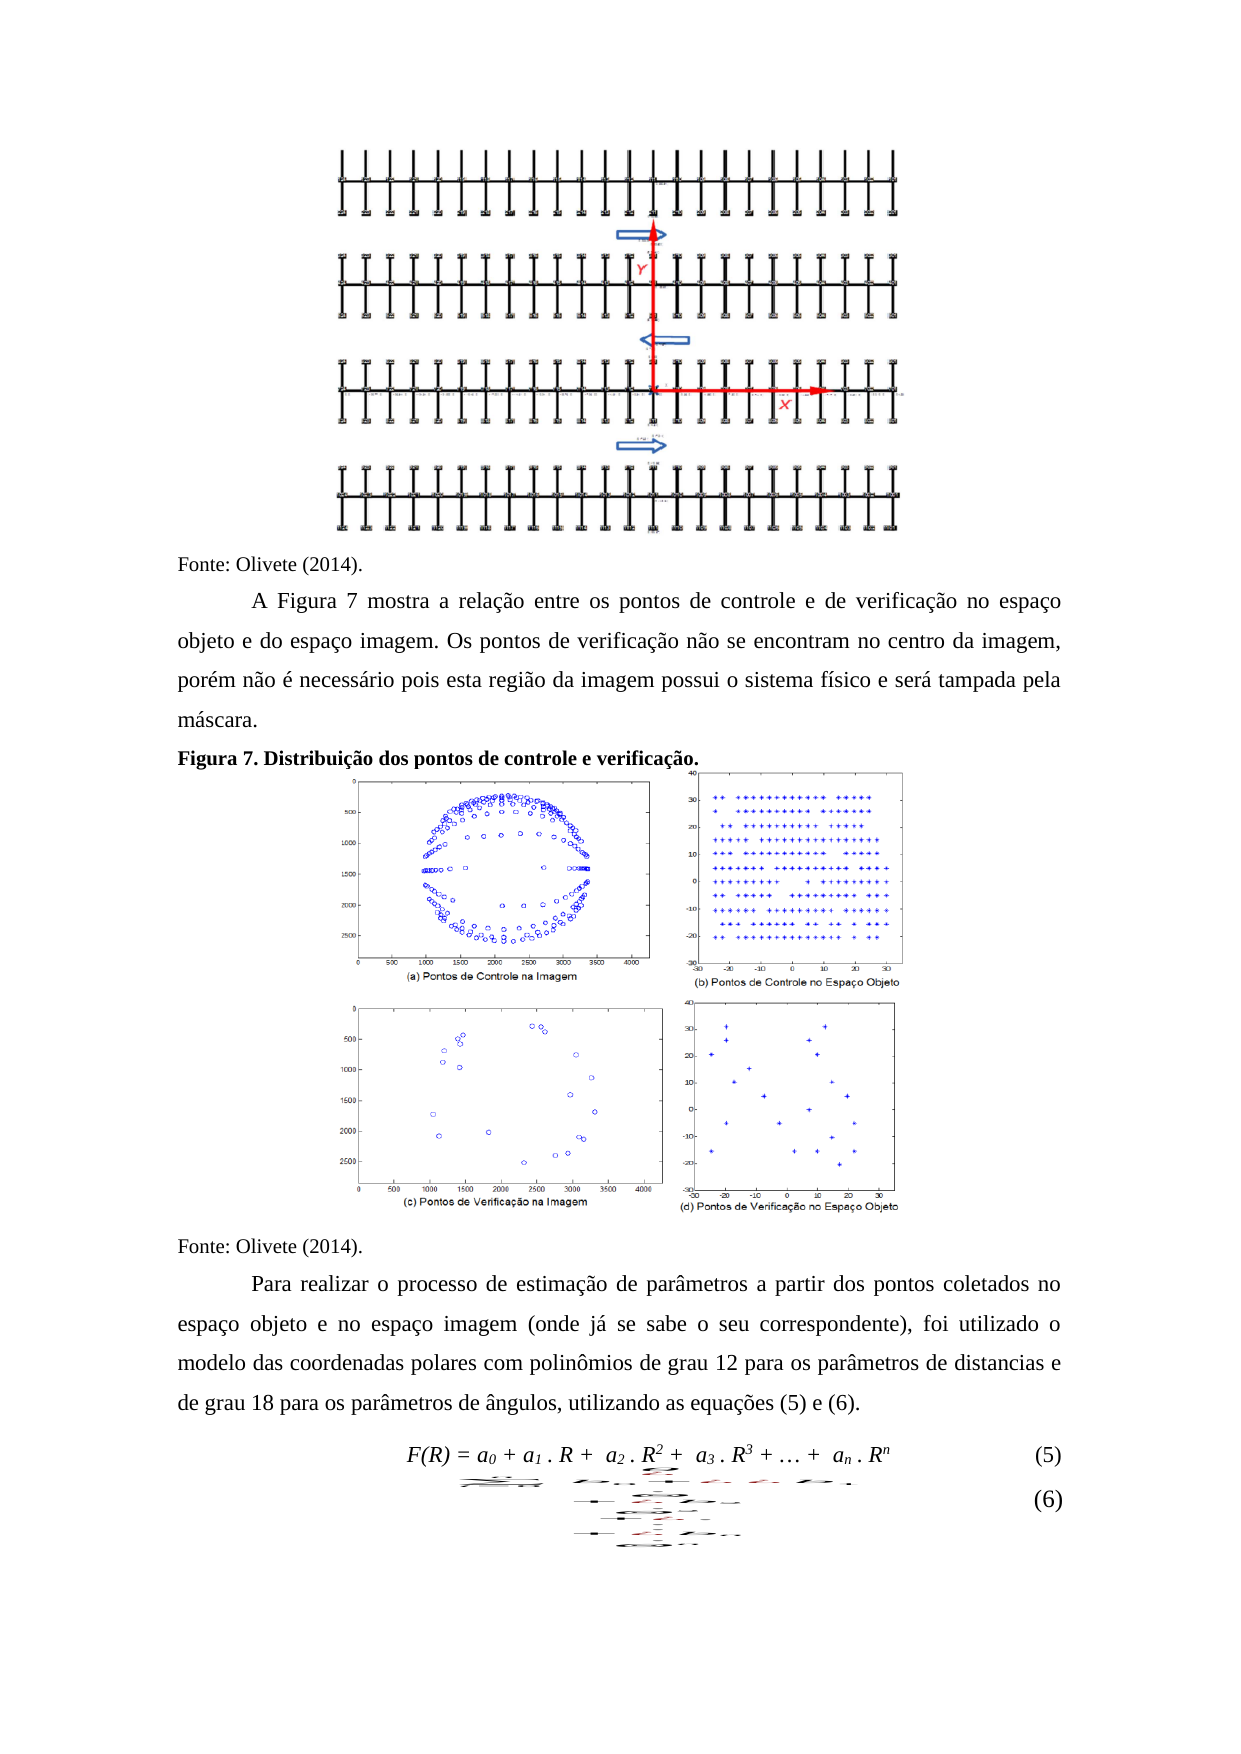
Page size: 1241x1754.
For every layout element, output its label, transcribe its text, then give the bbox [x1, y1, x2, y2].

text (6) [177, 1467, 1063, 1548]
text Fonte: Olivete (2014). [177, 1234, 1063, 1258]
text F(R) = a0 + a1 . R + a2 . R2 + a3 . R3 + … + an . Rn (5) [177, 1441, 1063, 1467]
text A Figura 7 mostra a relação entre os pontos de controle e de verificação no espaço objeto e do espaço imagem. Os pontos de verificação não se encontram no centro da imagem, porém não é necessário pois esta região da imagem possui o sistema físico e será tampada pela máscara. [177, 587, 1063, 732]
text Figura 7. Distribuição dos pontos de controle e verificação. [177, 745, 1063, 769]
text Fonte: Olivete (2014). [177, 551, 1063, 576]
text Para realizar o processo de estimação de parâmetros a partir dos pontos coletados no espaço objeto e no espaço imagem (onde já se sabe o seu correspondente), foi utilizado o modelo das coordenadas polares com polinômios de grau 12 para os parâmetros de distancias e de grau 18 para os parâmetros de ângulos, utilizando as equações (5) e (6). [177, 1271, 1063, 1415]
